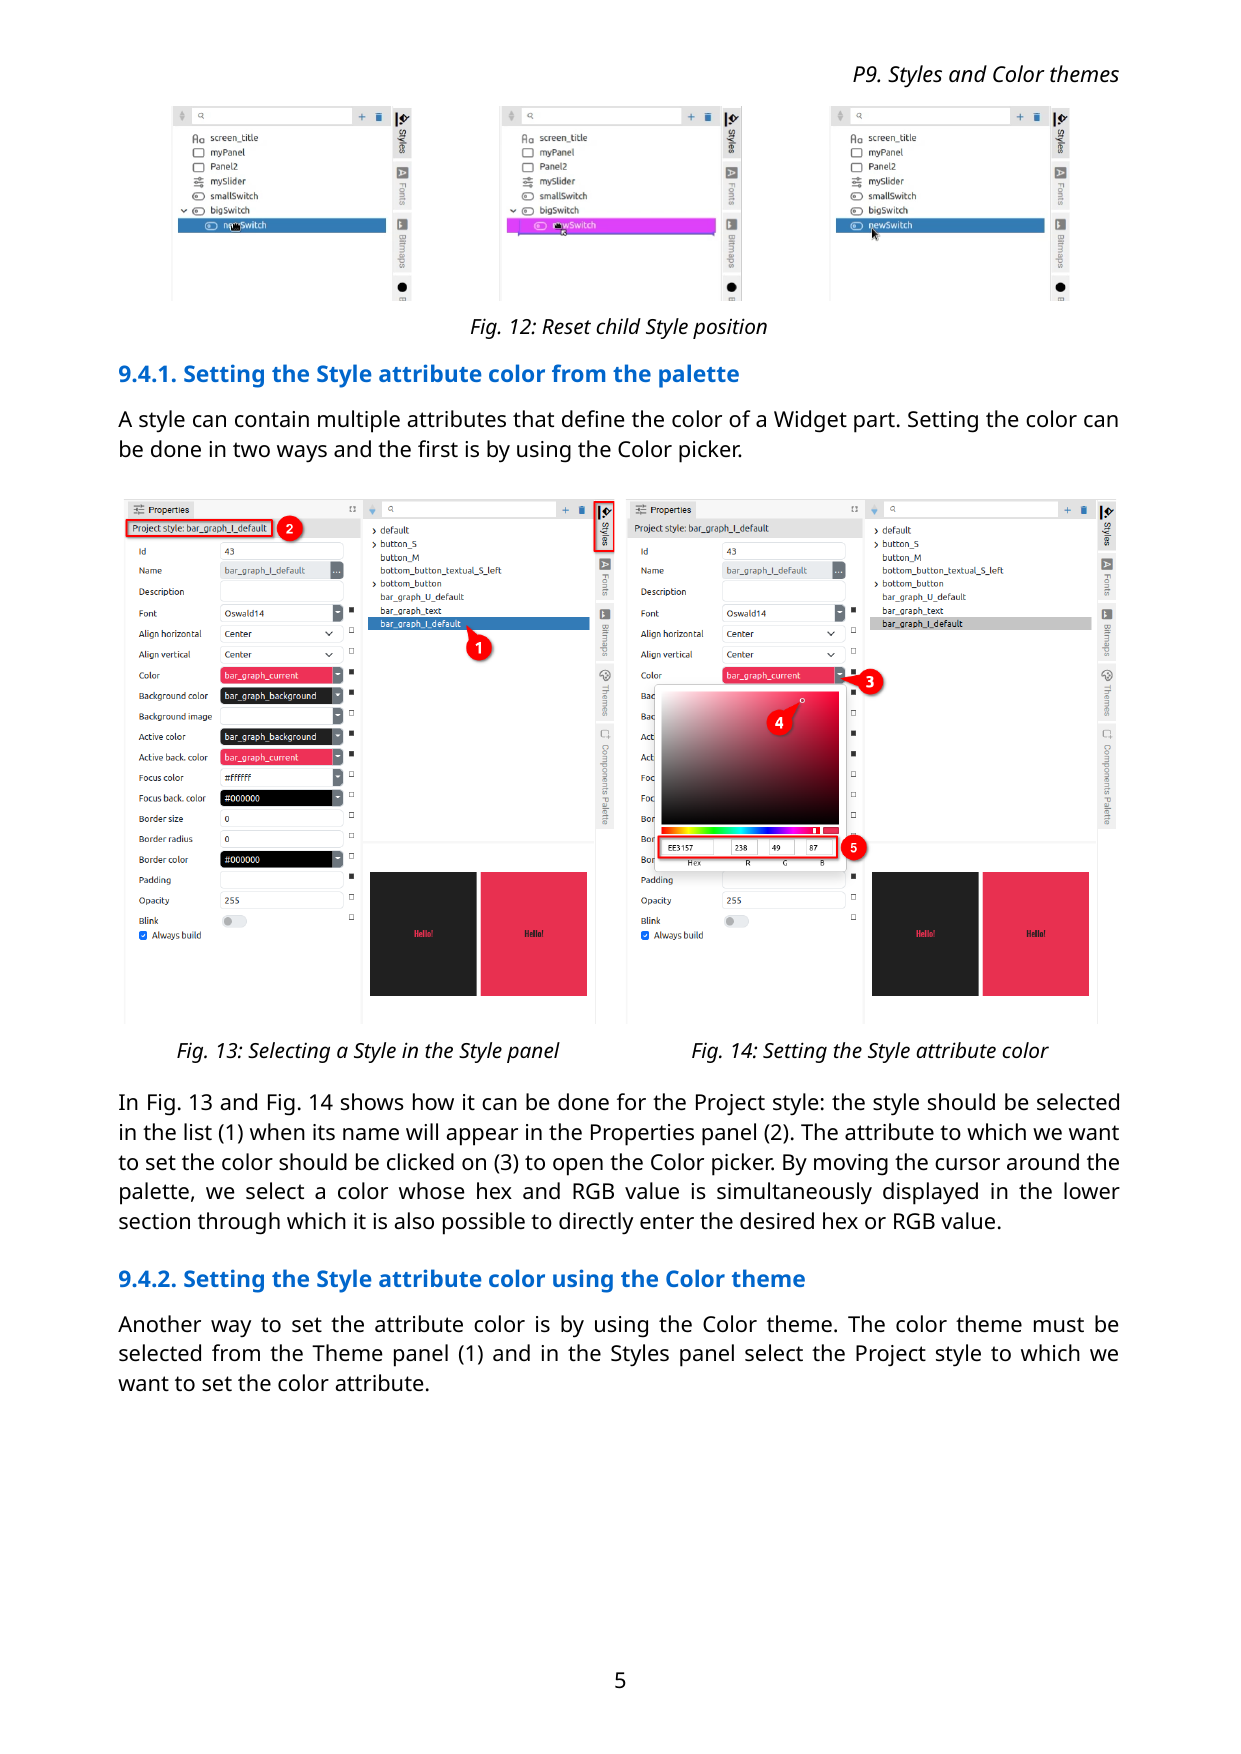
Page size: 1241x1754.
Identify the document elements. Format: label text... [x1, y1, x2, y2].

text In Fig. 13 and Fig. 14 shows how it can be done for the Project style: the style should be selected in the list (1) when its name will appear in the Properties panel (2). The attribute to which we want to set the color should be clicked on (3) to open the Color picker. By moving the cursor around the palette, we select a color whose hex and RGB value is simultaneously displayed in the lower section through which it is also possible to directly enter the desired hex or RGB value. [118, 1087, 1122, 1236]
picture [625, 499, 1117, 1024]
picture [123, 499, 615, 1024]
subtitle Setting the Style attribute color using the Color theme [118, 1262, 1122, 1294]
picture [118, 106, 1123, 301]
table_header [118, 494, 620, 1087]
table_header [620, 494, 1122, 1087]
subtitle Setting the Style attribute color from the palette [118, 341, 1122, 389]
text A style can contain multiple attributes that define the color of a Widget part. Setting the color can be done in two ways and the first is by using the Color picker. [118, 404, 1122, 464]
list Fig. 12: Reset child Style position [118, 301, 1122, 341]
text Another way to set the attribute color is by using the Color theme. The color theme must be selected from the Theme panel (1) and in the Styles panel select the Project style to which we want to set the color attribute. [118, 1308, 1122, 1398]
